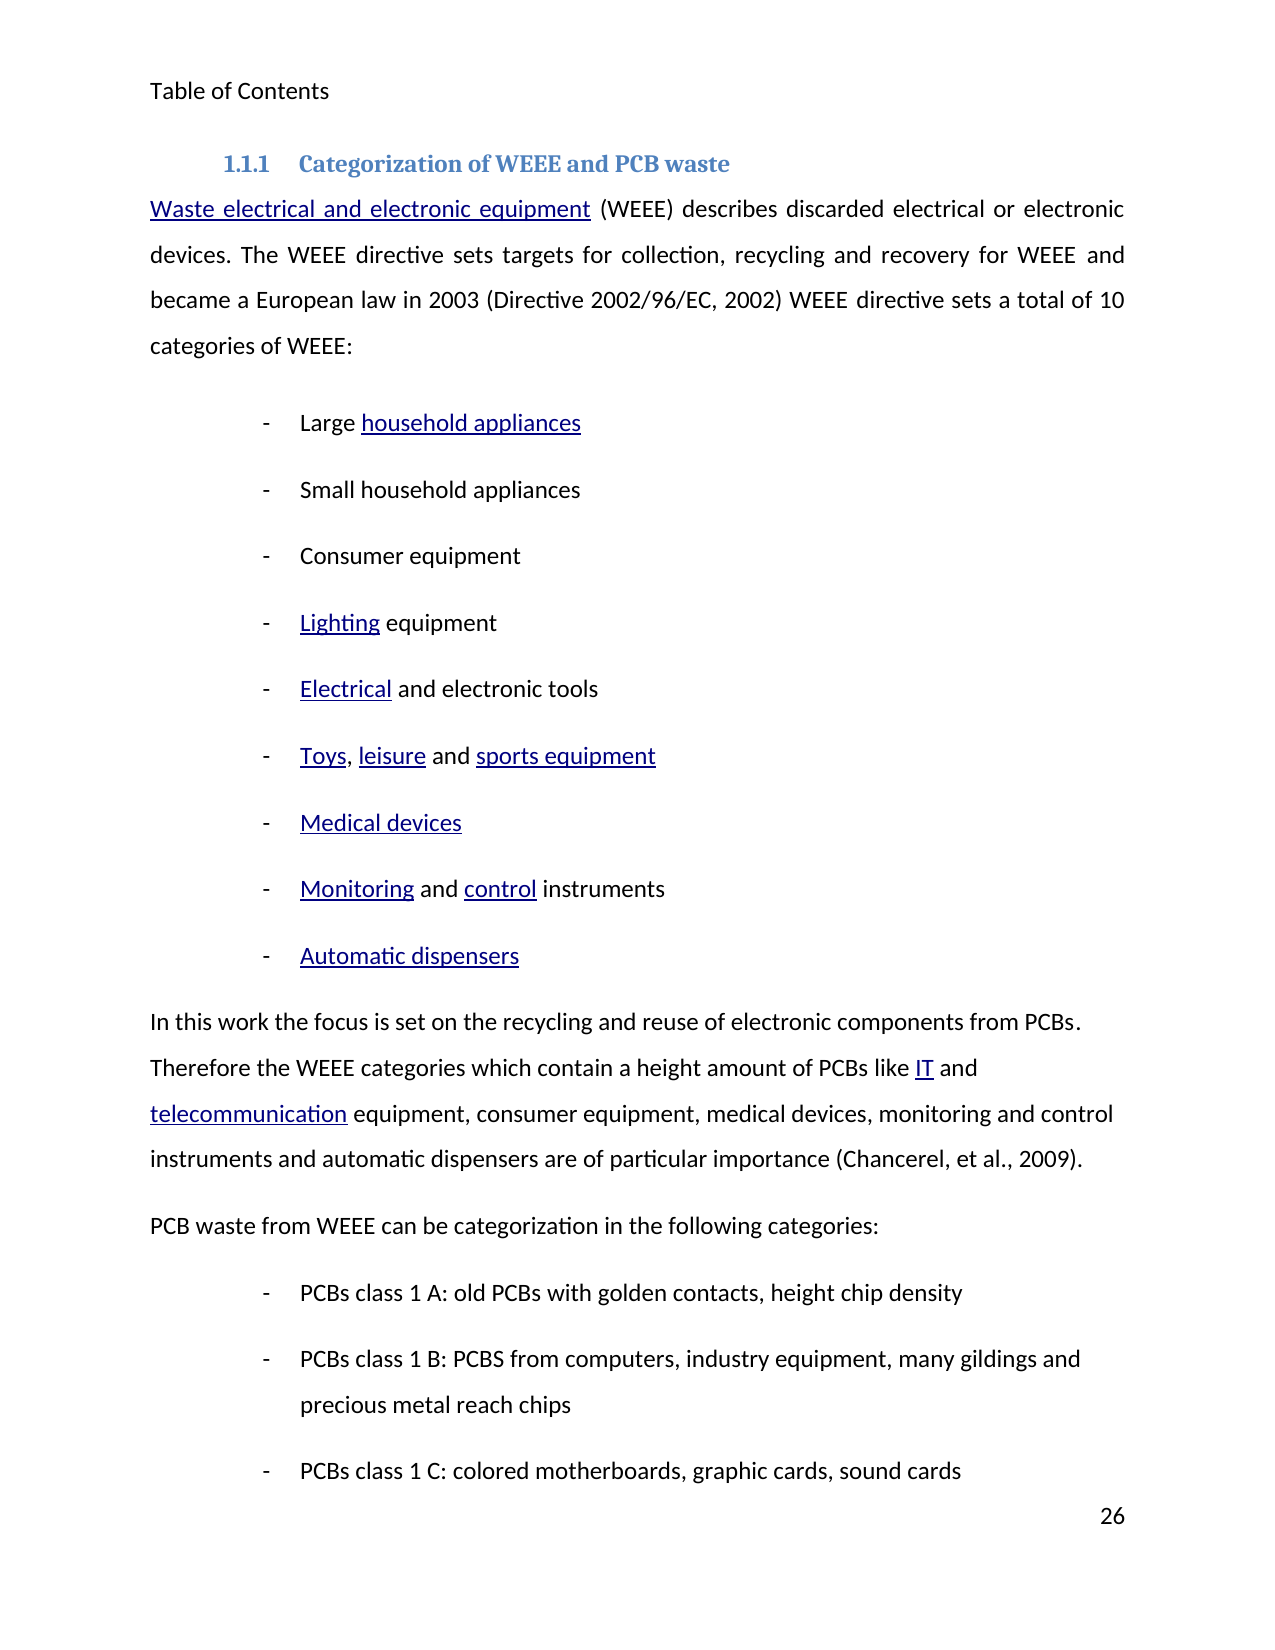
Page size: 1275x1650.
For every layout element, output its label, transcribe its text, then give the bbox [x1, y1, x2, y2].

subtitle Categorization of WEEE and PCB waste [224, 150, 1125, 179]
text PCB waste from WEEE can be categorization in the following categories: [150, 1210, 1125, 1241]
list PCBs class 1 B: PCBS from computers, industry equipment, many gildings and precious metal reach chips [262, 1343, 1125, 1419]
list Small household appliances [262, 474, 1125, 504]
list Electrical and electronic tools [262, 673, 1125, 704]
list Automatic dispensers [262, 940, 1125, 970]
list PCBs class 1 C: colored motherboards, graphic cards, sound cards [262, 1456, 1125, 1486]
text In this work the focus is set on the recycling and reuse of electronic components from PCBs. Therefore the WEEE categories which contain a height amount of PCBs like IT and telecommunication equipment, consumer equipment, medical devices, monitoring and control instruments and automatic dispensers are of particular importance (Chancerel, et al., 2009). [150, 1006, 1125, 1174]
list Consumer equipment [262, 540, 1125, 571]
text Waste electrical and electronic equipment (WEEE) describes discarded electrical or electronic devices. The WEEE directive sets targets for collection, recycling and recovery for WEEE and became a European law in 2003 (Directive 2002/96/EC, 2002) WEEE directive sets a total of 10 categories of WEEE: [150, 193, 1125, 361]
list Lighting equipment [262, 607, 1125, 637]
list Toys, leisure and sports equipment [262, 740, 1125, 771]
list Monitoring and control instruments [262, 873, 1125, 904]
list Large household appliances [262, 407, 1125, 438]
list Medical devices [262, 807, 1125, 837]
list PCBs class 1 A: old PCBs with golden contacts, height chip density [262, 1277, 1125, 1307]
